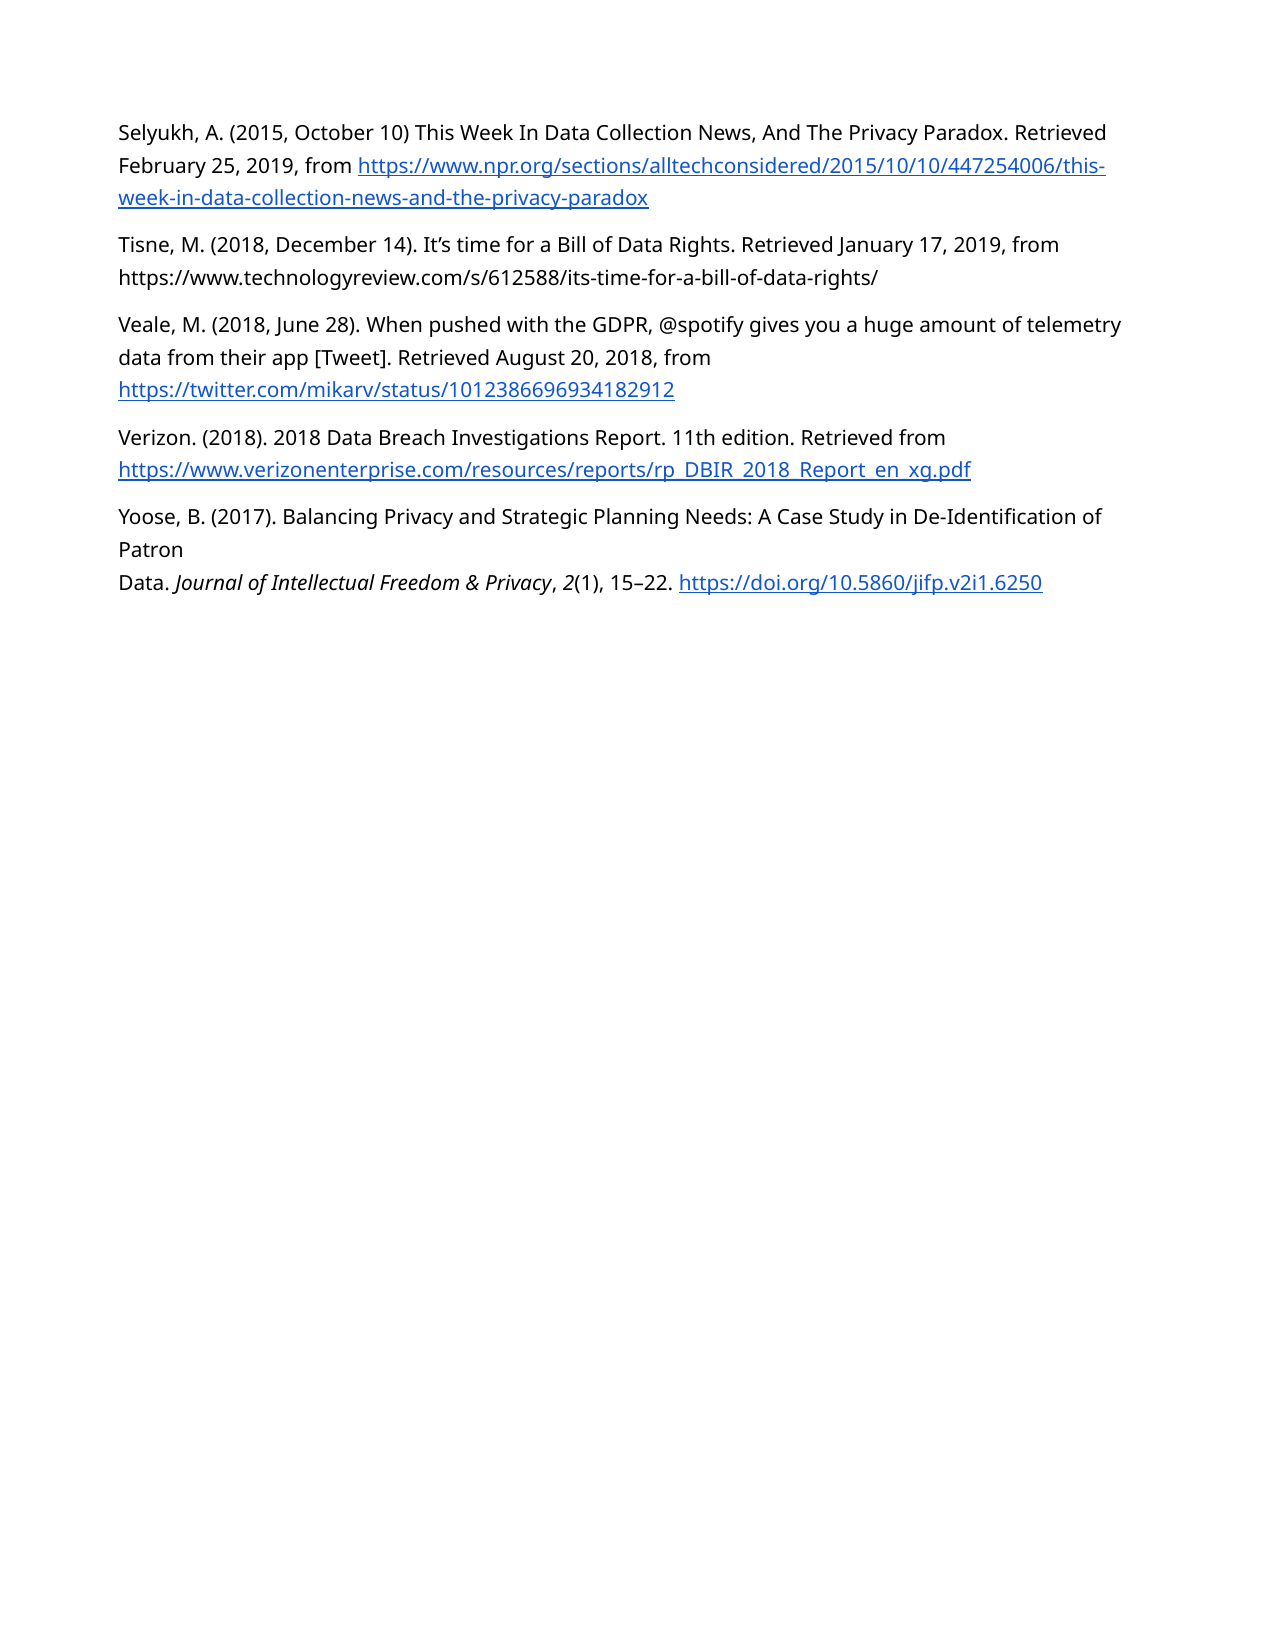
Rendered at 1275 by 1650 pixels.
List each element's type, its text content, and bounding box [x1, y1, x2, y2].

text Selyukh, A. (2015, October 10) This Week In Data Collection News, And The Privacy Paradox. Retrieved February 25, 2019, from https://www.npr.org/sections/alltechconsidered/2015/10/10/447254006/this-week-in-data-collection-news-and-the-privacy-paradox [118, 118, 1157, 212]
text Veale, M. (2018, June 28). When pushed with the GDPR, @spotify gives you a huge amount of telemetry data from their app [Tweet]. Retrieved August 20, 2018, from https://twitter.com/mikarv/status/1012386696934182912 [118, 310, 1157, 404]
text Yoose, B. (2017). Balancing Privacy and Strategic Planning Needs: A Case Study in De-Identification of Patron Data. Journal of Intellectual Freedom & Privacy, 2(1), 15–22. https://doi.org/10.5860/jifp.v2i1.6250 [118, 502, 1157, 596]
text Verizon. (2018). 2018 Data Breach Investigations Report. 11th edition. Retrieved from https://www.verizonenterprise.com/resources/reports/rp_DBIR_2018_Report_en_xg.pdf [118, 423, 1157, 484]
text Tisne, M. (2018, December 14). It’s time for a Bill of Data Rights. Retrieved January 17, 2019, from https://www.technologyreview.com/s/612588/its-time-for-a-bill-of-data-rights/ [118, 231, 1157, 292]
